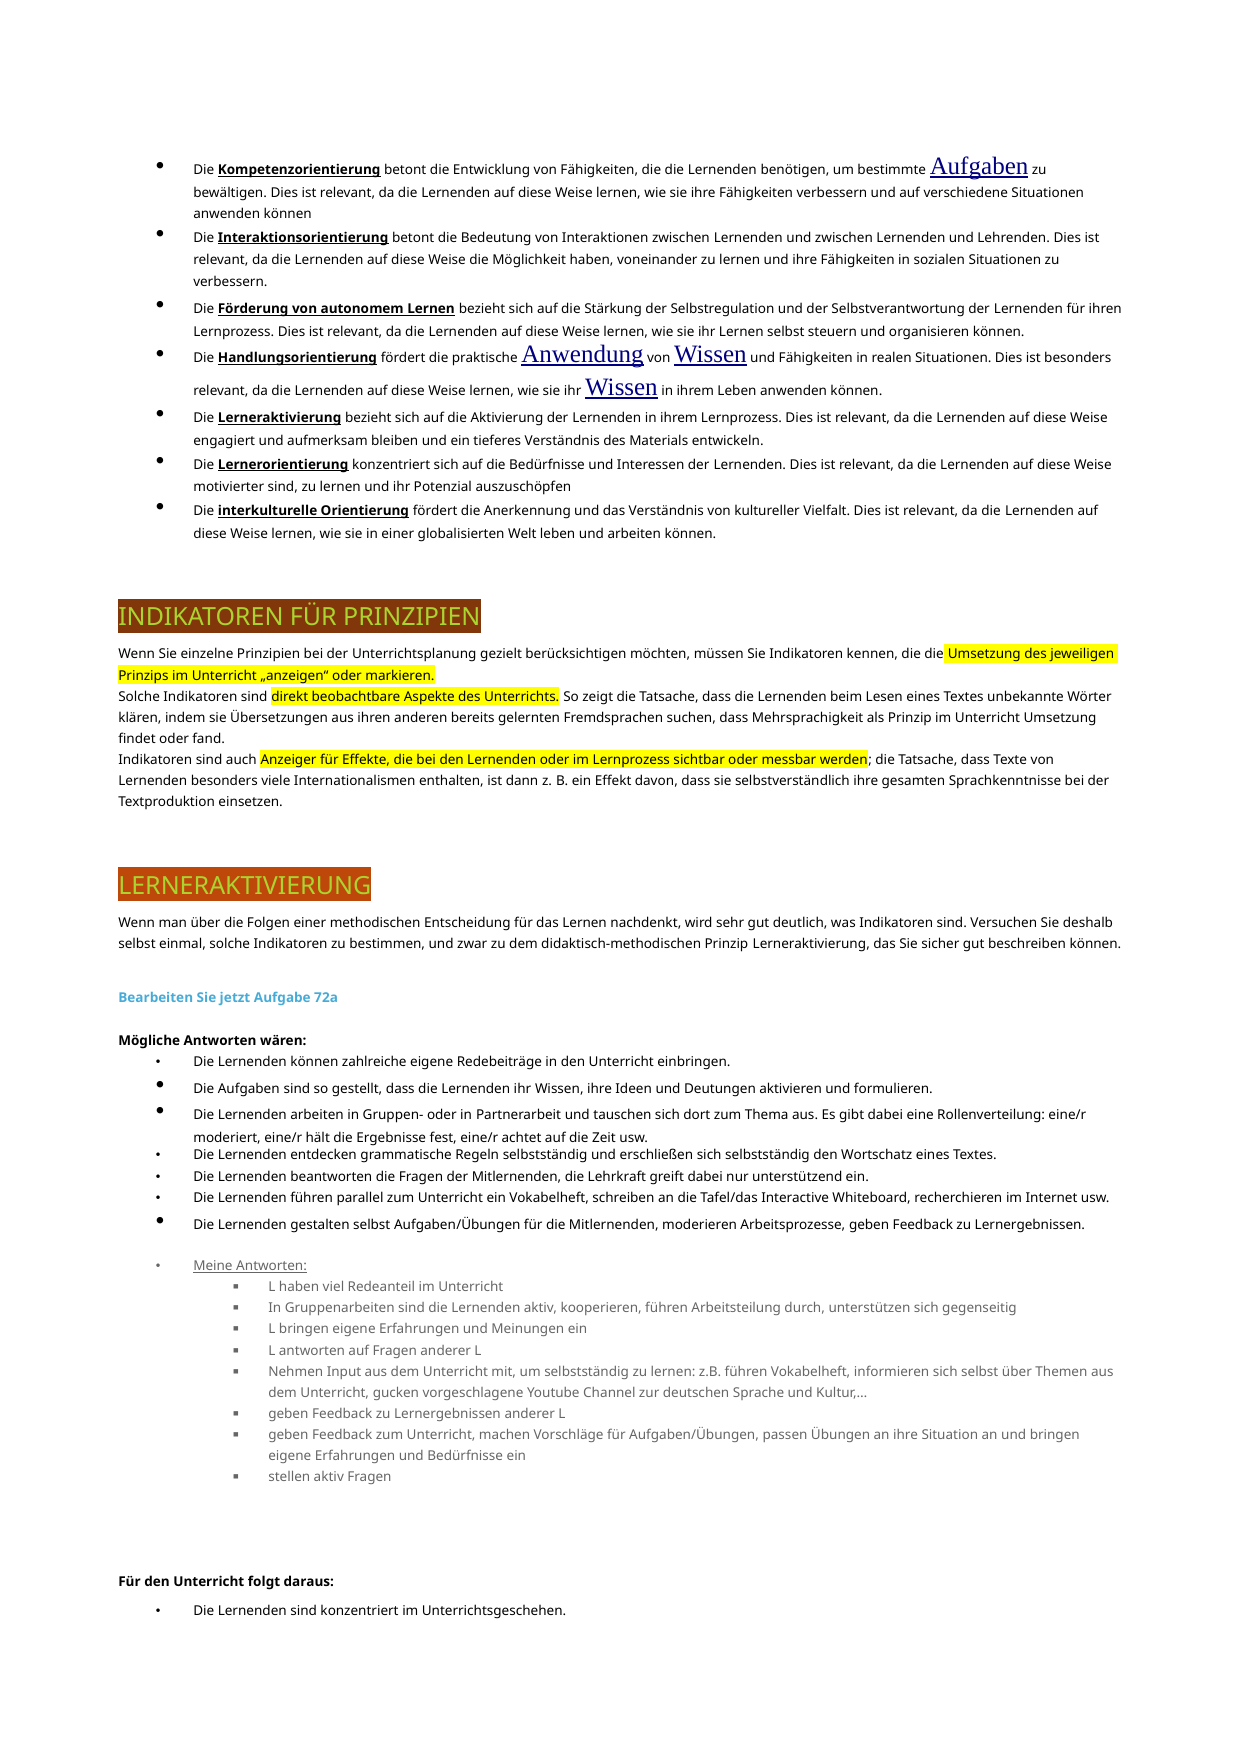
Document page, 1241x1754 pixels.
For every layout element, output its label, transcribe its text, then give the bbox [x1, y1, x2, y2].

list Die Lernenden können zahlreiche eigene Redebeiträge in den Unterricht einbringen. [156, 1052, 1122, 1070]
list Die Lernenden entdecken grammatische Regeln selbstständig und erschließen sich selbstständig den Wortschatz eines Textes. [156, 1145, 1122, 1164]
list Die Lernenden gestalten selbst Aufgaben/Übungen für die Mitlernenden, moderieren Arbeitsprozesse, geben Feedback zu Lernergebnissen. [156, 1209, 1122, 1231]
list Die Lernenden führen parallel zum Unterricht ein Vokabelheft, schreiben an die Tafel/das Interactive Whiteboard, recherchieren im Internet usw. [156, 1188, 1122, 1206]
text Wenn Sie einzelne Prinzipien bei der Unterrichtsplanung gezielt berücksichtigen möchten, müssen Sie Indikatoren kennen, die die Umsetzung des jeweiligen Prinzips im Unterricht „anzeigen“ oder markieren. [118, 644, 1122, 684]
list Die Interaktionsorientierung betont die Bedeutung von Interaktionen zwischen Lernenden und zwischen Lernenden und Lehrenden. Dies ist relevant, da die Lernenden auf diese Weise die Möglichkeit haben, voneinander zu lernen und ihre Fähigkeiten in sozialen Situationen zu verbessern. [156, 225, 1122, 290]
list Die interkulturelle Orientierung fördert die Anerkennung und das Verständnis von kultureller Vielfalt. Dies ist relevant, da die Lernenden auf diese Weise lernen, wie sie in einer globalisierten Welt leben und arbeiten können. [156, 498, 1122, 542]
list In Gruppenarbeiten sind die Lernenden aktiv, kooperieren, führen Arbeitsteilung durch, unterstützen sich gegenseitig [231, 1298, 1122, 1317]
subtitle INDIKATOREN FÜR PRINZIPIEN [118, 599, 1122, 633]
list L haben viel Redeanteil im Unterricht [231, 1277, 1122, 1296]
list L bringen eigene Erfahrungen und Meinungen ein [231, 1319, 1122, 1338]
list Die Lerneraktivierung bezieht sich auf die Aktivierung der Lernenden in ihrem Lernprozess. Dies ist relevant, da die Lernenden auf diese Weise engagiert und aufmerksam bleiben und ein tieferes Verständnis des Materials entwickeln. [156, 405, 1122, 449]
text Solche Indikatoren sind direkt beobachtbare Aspekte des Unterrichts. So zeigt die Tatsache, dass die Lernenden beim Lesen eines Textes unbekannte Wörter klären, indem sie Übersetzungen aus ihren anderen bereits gelernten Fremdsprachen suchen, dass Mehrsprachigkeit als Prinzip im Unterricht Umsetzung findet oder fand. [118, 687, 1122, 747]
subtitle LERNERAKTIVIERUNG [118, 867, 1122, 901]
list stellen aktiv Fragen [231, 1467, 1122, 1486]
list Die Förderung von autonomem Lernen bezieht sich auf die Stärkung der Selbstregulation und der Selbstverantwortung der Lernenden für ihren Lernprozess. Dies ist relevant, da die Lernenden auf diese Weise lernen, wie sie ihr Lernen selbst steuern und organisieren können. [156, 293, 1122, 336]
list Die Lernerorientierung konzentriert sich auf die Bedürfnisse und Interessen der Lernenden. Dies ist relevant, da die Lernenden auf diese Weise motivierter sind, zu lernen und ihr Potenzial auszuschöpfen [156, 452, 1122, 496]
list Die Lernenden beantworten die Fragen der Mitlernenden, die Lehrkraft greift dabei nur unterstützend ein. [156, 1166, 1122, 1185]
list Die Lernenden arbeiten in Gruppen- oder in Partnerarbeit und tauschen sich dort zum Thema aus. Es gibt dabei eine Rollenverteilung: eine/r moderiert, eine/r hält die Ergebnisse fest, eine/r achtet auf die Zeit usw. [156, 1099, 1122, 1143]
text Mögliche Antworten wären: [118, 1030, 1122, 1049]
list L antworten auf Fragen anderer L [231, 1341, 1122, 1359]
text Wenn man über die Folgen einer methodischen Entscheidung für das Lernen nachdenkt, wird sehr gut deutlich, was Indikatoren sind. Versuchen Sie deshalb selbst einmal, solche Indikatoren zu bestimmen, und zwar zu dem didaktisch-methodischen Prinzip Lerneraktivierung, das Sie sicher gut beschreiben können. [118, 913, 1122, 952]
text Für den Unterricht folgt daraus: [118, 1572, 1122, 1591]
list Die Handlungsorientierung fördert die praktische Anwendung von Wissen und Fähigkeiten in realen Situationen. Dies ist besonders relevant, da die Lernenden auf diese Weise lernen, wie sie ihr Wissen in ihrem Leben anwenden können. [156, 339, 1122, 401]
text Bearbeiten Sie jetzt Aufgabe 72a [118, 988, 1122, 1007]
list Die Aufgaben sind so gestellt, dass die Lernenden ihr Wissen, ihre Ideen und Deutungen aktivieren und formulieren. [156, 1073, 1122, 1095]
list Meine Antworten: [156, 1256, 1122, 1274]
list geben Feedback zum Unterricht, machen Vorschläge für Aufgaben/Übungen, passen Übungen an ihre Situation an und bringen eigene Erfahrungen und Bedürfnisse ein [231, 1425, 1122, 1465]
list Die Kompetenzorientierung betont die Entwicklung von Fähigkeiten, die die Lernenden benötigen, um bestimmte Aufgaben zu bewältigen. Dies ist relevant, da die Lernenden auf diese Weise lernen, wie sie ihre Fähigkeiten verbessern und auf verschiedene Situationen anwenden können [156, 151, 1122, 222]
text Indikatoren sind auch Anzeiger für Effekte, die bei den Lernenden oder im Lernprozess sichtbar oder messbar werden; die Tatsache, dass Texte von Lernenden besonders viele Internationalismen enthalten, ist dann z. B. ein Effekt davon, dass sie selbstverständlich ihre gesamten Sprachkenntnisse bei der Textproduktion einsetzen. [118, 750, 1122, 811]
list geben Feedback zu Lernergebnissen anderer L [231, 1404, 1122, 1422]
list Die Lernenden sind konzentriert im Unterrichtsgeschehen. [156, 1601, 1122, 1619]
list Nehmen Input aus dem Unterricht mit, um selbstständig zu lernen: z.B. führen Vokabelheft, informieren sich selbst über Themen aus dem Unterricht, gucken vorgeschlagene Youtube Channel zur deutschen Sprache und Kultur,… [231, 1362, 1122, 1401]
